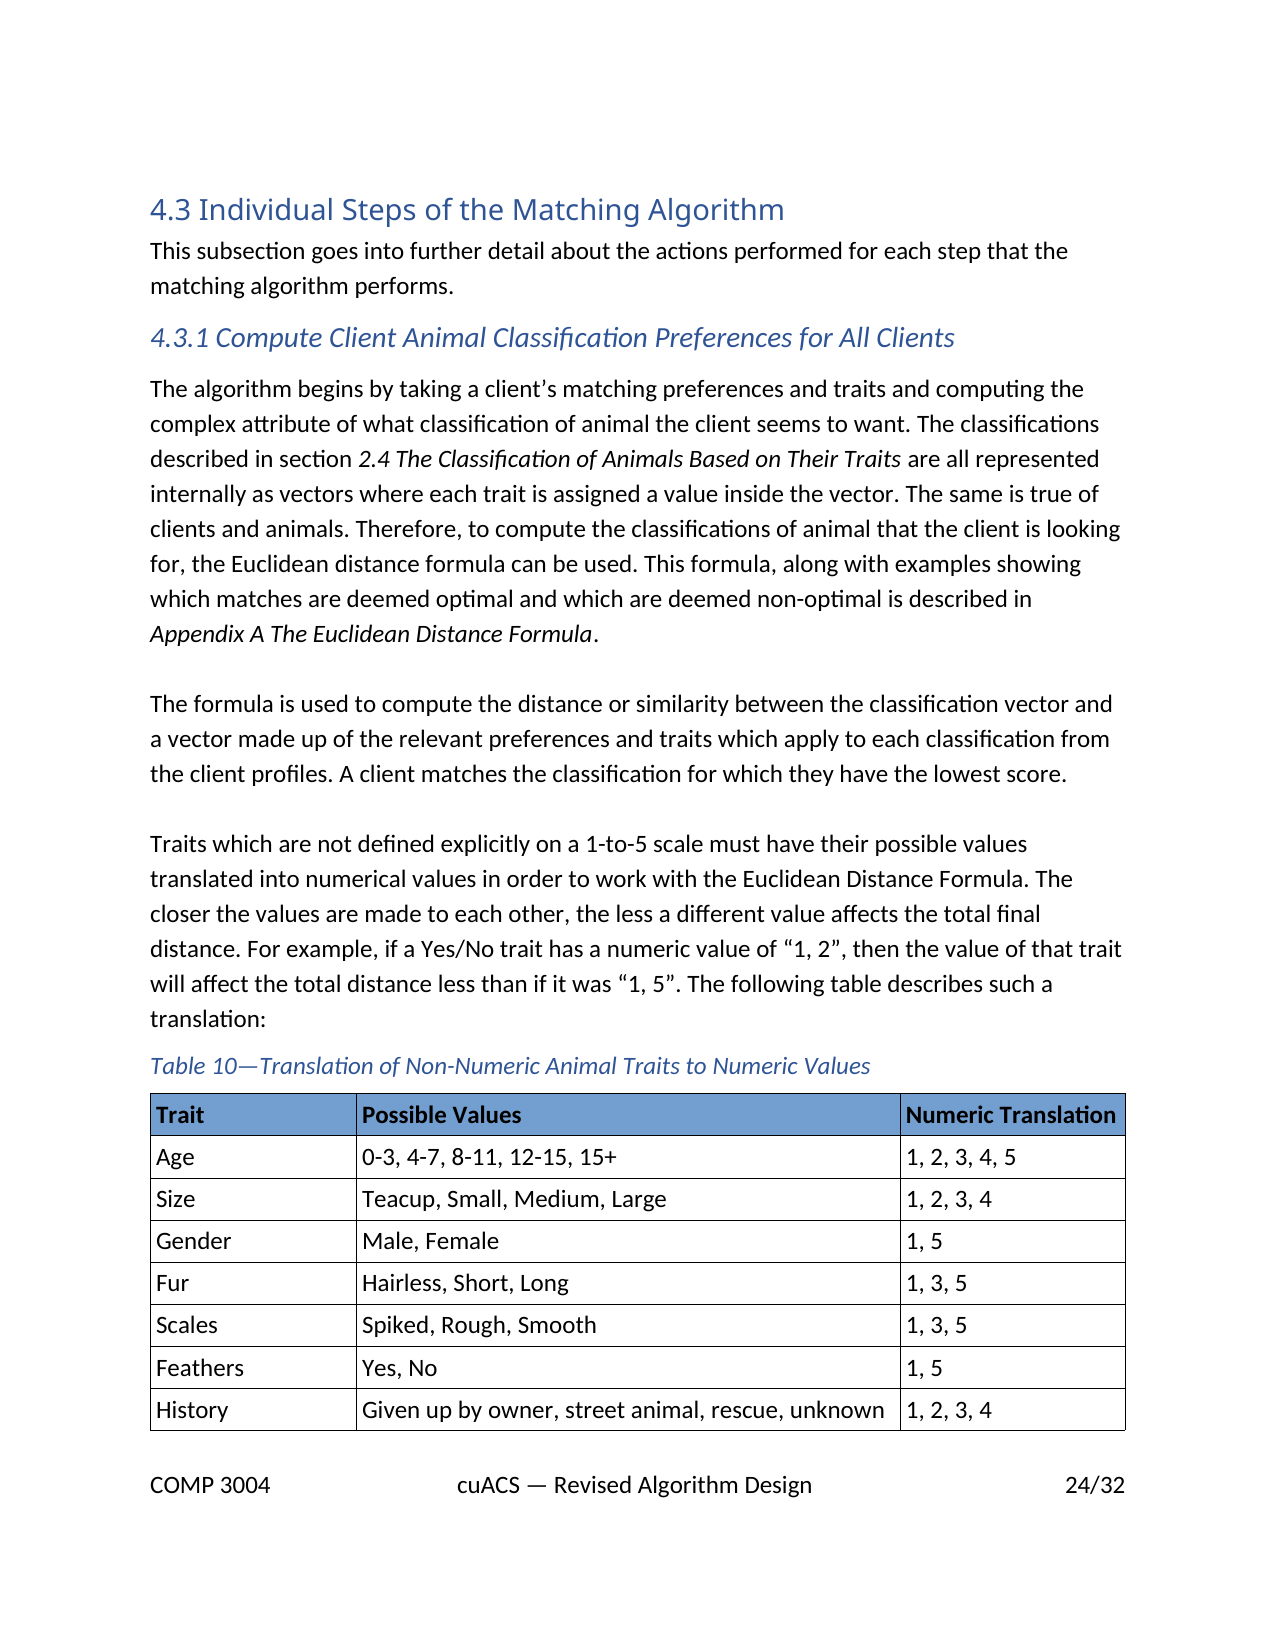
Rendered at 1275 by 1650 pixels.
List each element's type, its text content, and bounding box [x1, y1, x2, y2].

subtitle 4.3 Individual Steps of the Matching Algorithm [150, 189, 1125, 229]
table_header Trait [151, 1094, 356, 1135]
table_cell 1, 5 [901, 1221, 1125, 1262]
text The algorithm begins by taking a client’s matching preferences and traits and computing the complex attribute of what classification of animal the client seems to want. The classifications described in section 2.4 The Classification of Animals Based on Their Traits are all represented internally as vectors where each trait is assigned a value inside the vector. The same is true of clients and animals. Therefore, to compute the classifications of animal that the client is looking for, the Euclidean distance formula can be used. This formula, along with examples showing which matches are deemed optimal and which are deemed non-optimal is described in Appendix A The Euclidean Distance Formula. [150, 373, 1125, 648]
table_cell Given up by owner, street animal, rescue, unknown [357, 1389, 900, 1430]
table_cell Scales [151, 1305, 356, 1346]
subtitle 4.3.1 Compute Client Animal Classification Preferences for All Clients [150, 319, 1125, 355]
text The formula is used to compute the distance or similarity between the classification vector and a vector made up of the relevant preferences and traits which apply to each classification from the client profiles. A client matches the classification for which they have the lowest score. [150, 688, 1125, 788]
table_cell Hairless, Short, Long [357, 1263, 900, 1304]
table_cell Yes, No [357, 1347, 900, 1388]
table_cell 1, 3, 5 [901, 1305, 1125, 1346]
table_header Possible Values [357, 1094, 900, 1135]
table_cell 0-3, 4-7, 8-11, 12-15, 15+ [357, 1136, 900, 1177]
table_cell History [151, 1389, 356, 1430]
table_cell Gender [151, 1221, 356, 1262]
table_cell 1, 3, 5 [901, 1263, 1125, 1304]
text This subsection goes into further detail about the actions performed for each step that the matching algorithm performs. [150, 235, 1125, 300]
table_cell Male, Female [357, 1221, 900, 1262]
table_cell Spiked, Rough, Smooth [357, 1305, 900, 1346]
text Table 10—Translation of Non-Numeric Animal Traits to Numeric Values [150, 1050, 1125, 1081]
table_cell 1, 2, 3, 4 [901, 1389, 1125, 1430]
table_cell 1, 2, 3, 4, 5 [901, 1136, 1125, 1177]
table_cell Feathers [151, 1347, 356, 1388]
text Traits which are not defined explicitly on a 1-to-5 scale must have their possible values translated into numerical values in order to work with the Euclidean Distance Formula. The closer the values are made to each other, the less a different value affects the total final distance. For example, if a Yes/No trait has a numeric value of “1, 2”, then the value of that trait will affect the total distance less than if it was “1, 5”. The following table describes such a translation: [150, 828, 1125, 1033]
table_cell 1, 2, 3, 4 [901, 1179, 1125, 1219]
table_cell 1, 5 [901, 1347, 1125, 1388]
table_cell Age [151, 1136, 356, 1177]
table_cell Size [151, 1179, 356, 1219]
table_cell Teacup, Small, Medium, Large [357, 1179, 900, 1219]
table_cell Fur [151, 1263, 356, 1304]
table_header Numeric Translation [901, 1094, 1125, 1135]
